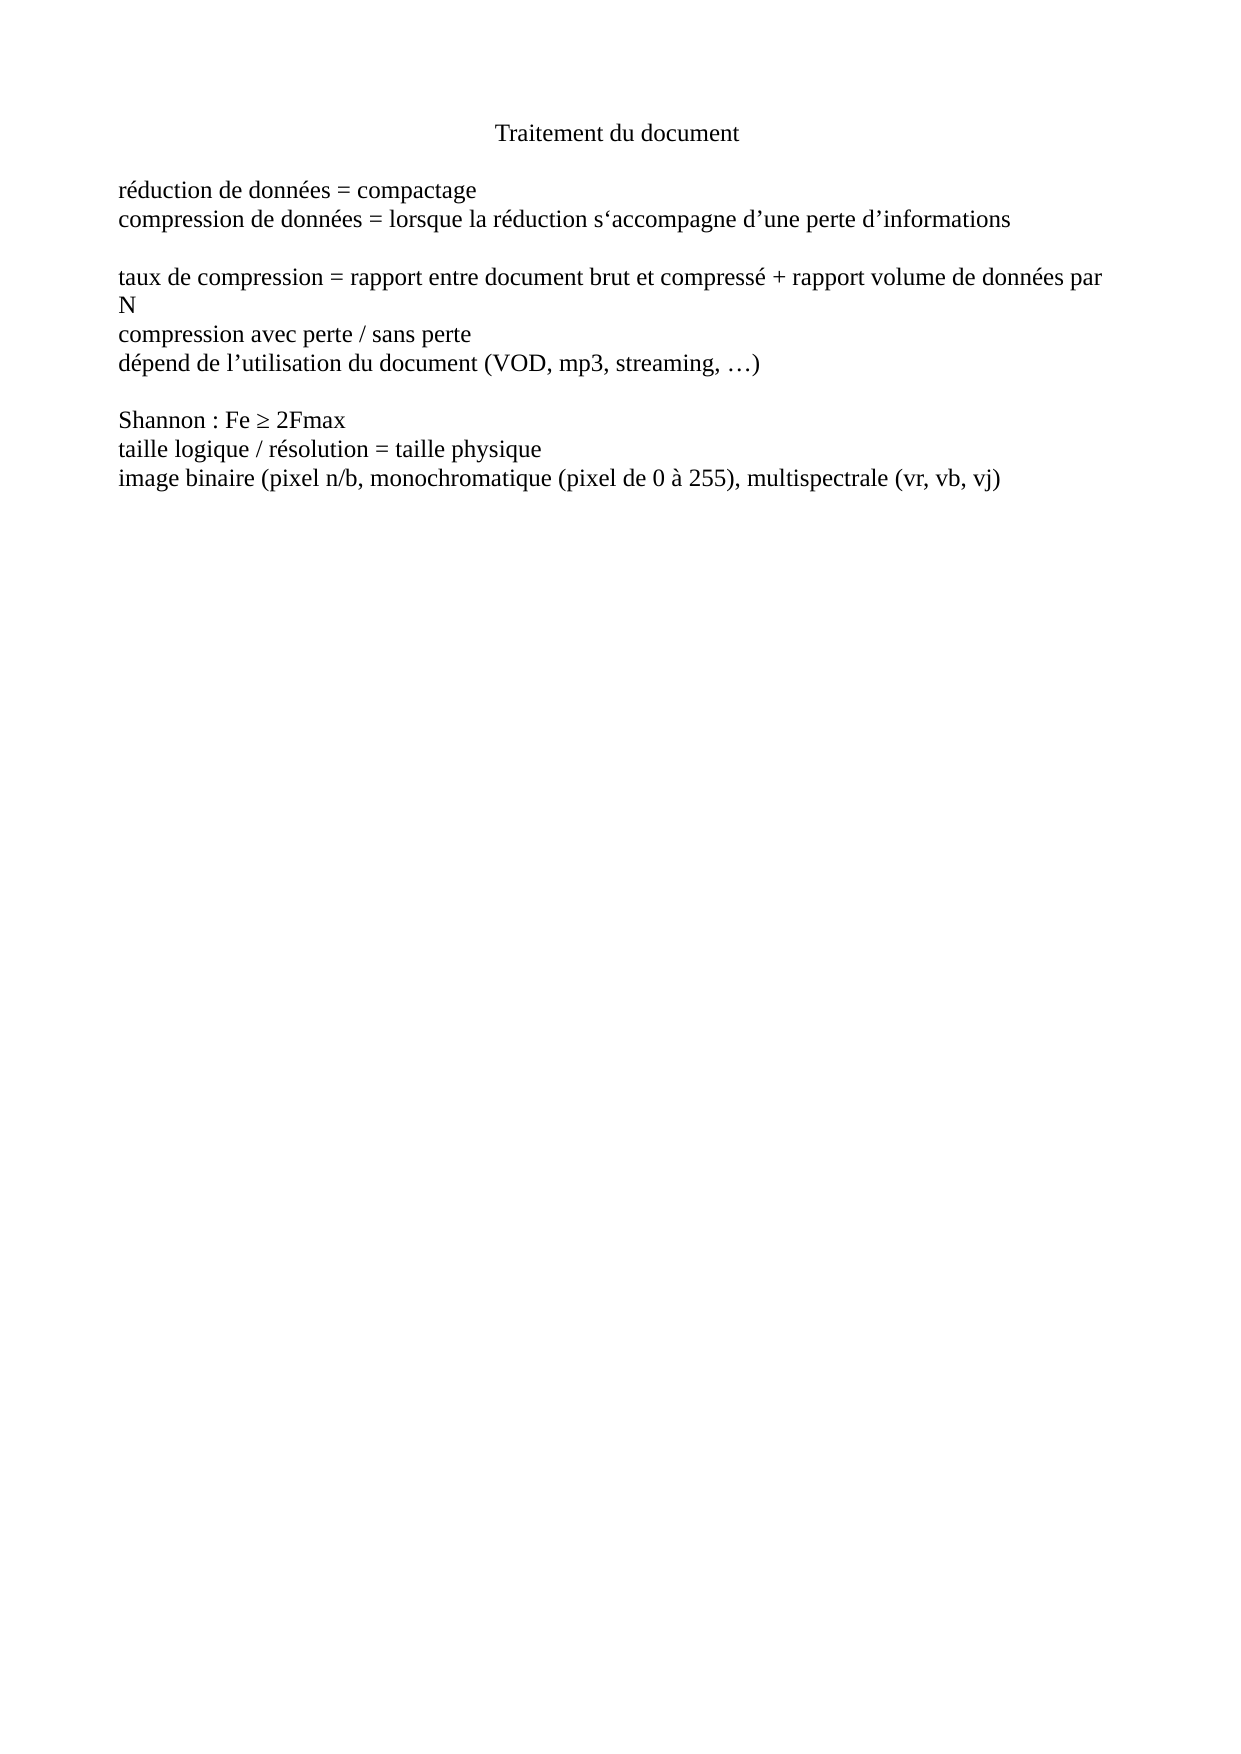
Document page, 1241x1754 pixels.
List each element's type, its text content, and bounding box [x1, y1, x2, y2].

text Shannon : Fe ≥ 2Fmax [118, 406, 1122, 434]
text taux de compression = rapport entre document brut et compressé + rapport volume de données par N [118, 262, 1122, 319]
text dépend de l’utilisation du document (VOD, mp3, streaming, …) [118, 348, 1122, 377]
text taille logique / résolution = taille physique [118, 434, 1122, 463]
text compression de données = lorsque la réduction s‘accompagne d’une perte d’informations [118, 204, 1122, 233]
text image binaire (pixel n/b, monochromatique (pixel de 0 à 255), multispectrale (vr, vb, vj) [118, 463, 1122, 492]
text réduction de données = compactage [118, 176, 1122, 204]
text compression avec perte / sans perte [118, 319, 1122, 348]
text Traitement du document [118, 118, 1122, 147]
